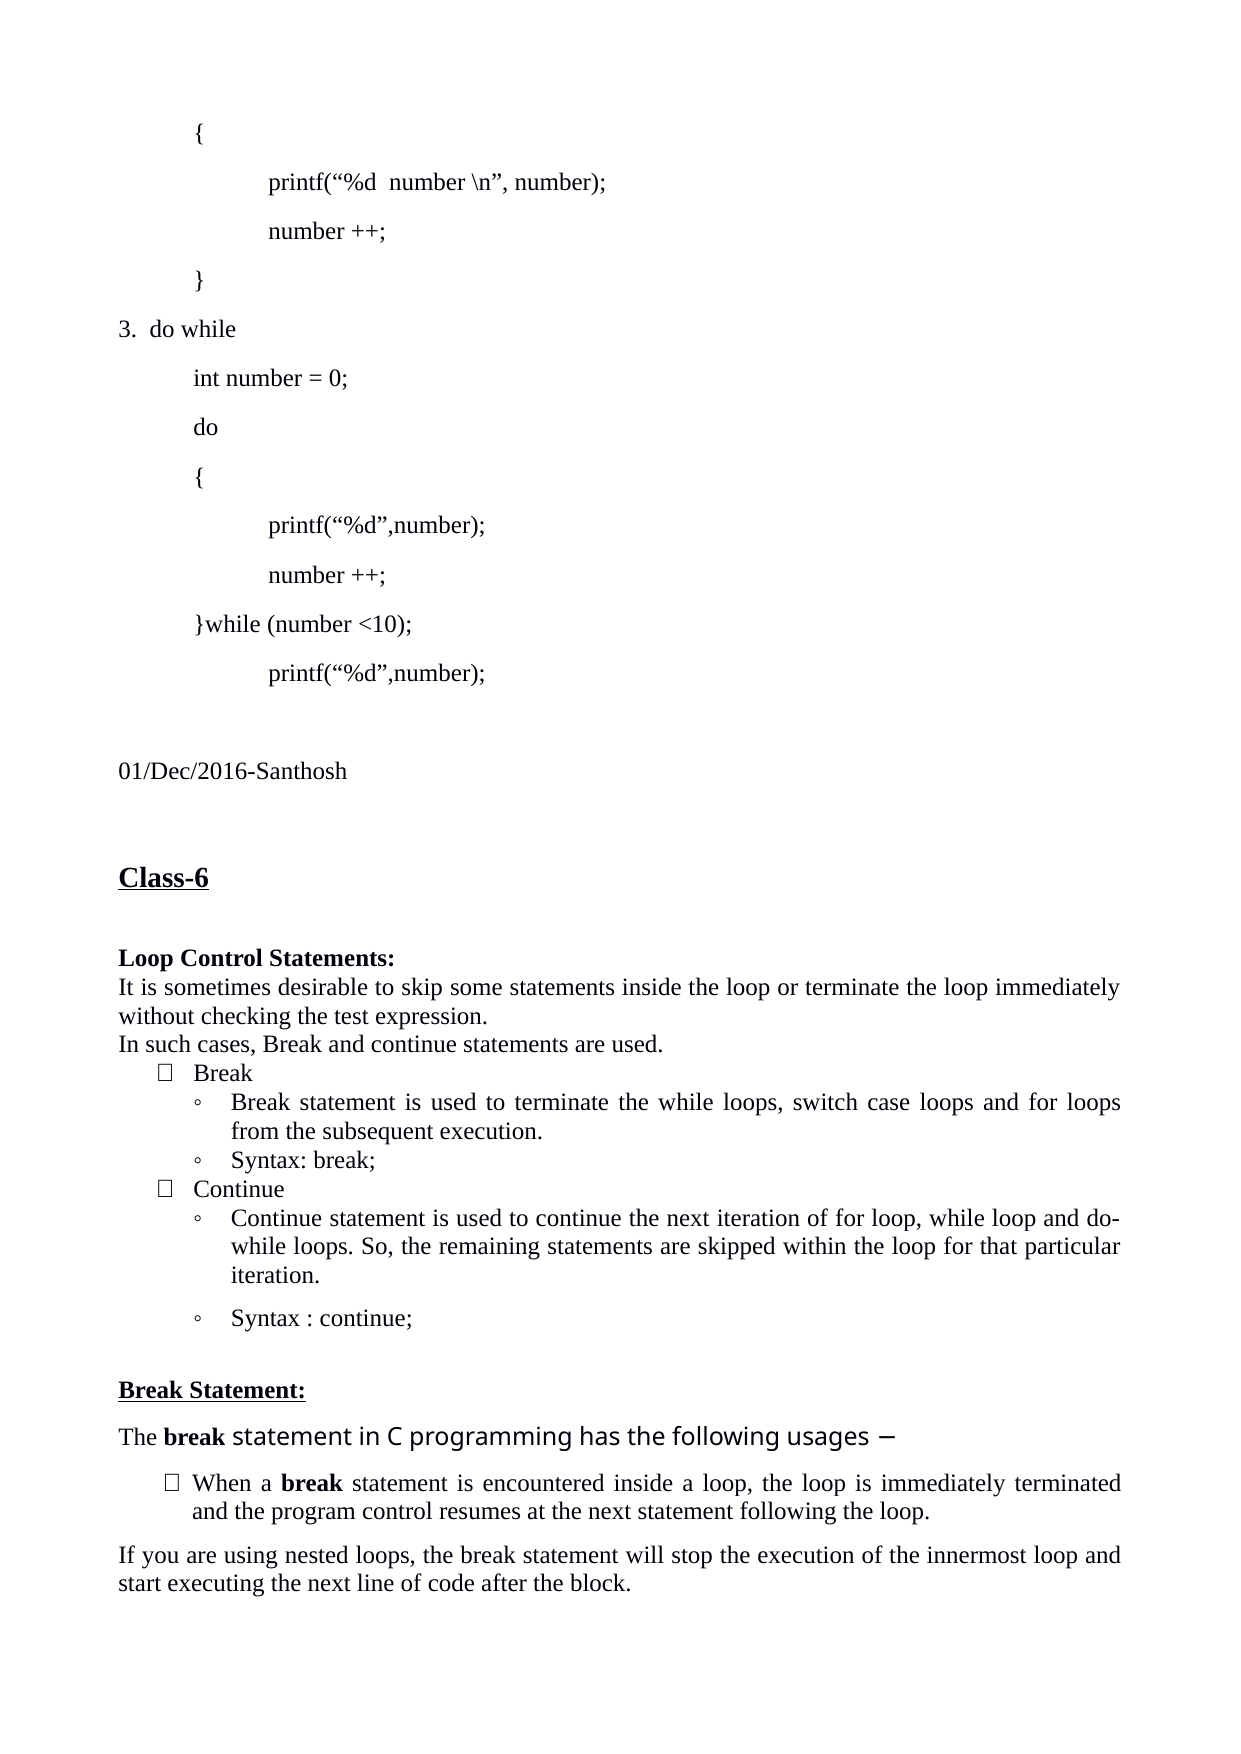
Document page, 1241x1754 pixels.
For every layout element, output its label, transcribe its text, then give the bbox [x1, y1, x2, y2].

list Syntax : continue; [193, 1303, 1122, 1332]
text number ++; [118, 560, 1122, 588]
text In such cases, Break and continue statements are used. [118, 1029, 1122, 1058]
list Break [156, 1058, 1122, 1087]
text printf(“%d number \n”, number); [118, 167, 1122, 196]
text { [118, 462, 1122, 490]
text The break statement in C programming has the following usages − [118, 1419, 1122, 1453]
text do [118, 412, 1122, 441]
list Syntax: break; [193, 1145, 1122, 1174]
list Break statement is used to terminate the while loops, switch case loops and for loops from the subsequent execution. [193, 1087, 1122, 1145]
list When a break statement is encountered inside a loop, the loop is immediately terminated and the program control resumes at the next statement following the loop. [162, 1468, 1122, 1525]
text Loop Control Statements: [118, 943, 1122, 972]
text number ++; [118, 216, 1122, 245]
text int number = 0; [118, 363, 1122, 392]
text 01/Dec/2016-Santhosh [118, 756, 1122, 785]
text }while (number <10); [118, 609, 1122, 637]
text 3. do while [118, 314, 1122, 343]
text It is sometimes desirable to skip some statements inside the loop or terminate the loop immediately without checking the test expression. [118, 972, 1122, 1029]
text Break Statement: [118, 1376, 1122, 1404]
text } [118, 265, 1122, 294]
text Class-6 [118, 860, 1122, 893]
text { [118, 118, 1122, 147]
text printf(“%d”,number); [118, 511, 1122, 539]
list Continue statement is used to continue the next iteration of for loop, while loop and do-while loops. So, the remaining statements are skipped within the loop for that particular iteration. [193, 1202, 1122, 1289]
text If you are using nested loops, the break statement will stop the execution of the innermost loop and start executing the next line of code after the block. [118, 1540, 1122, 1597]
text printf(“%d”,number); [118, 658, 1122, 687]
list Continue [156, 1174, 1122, 1202]
